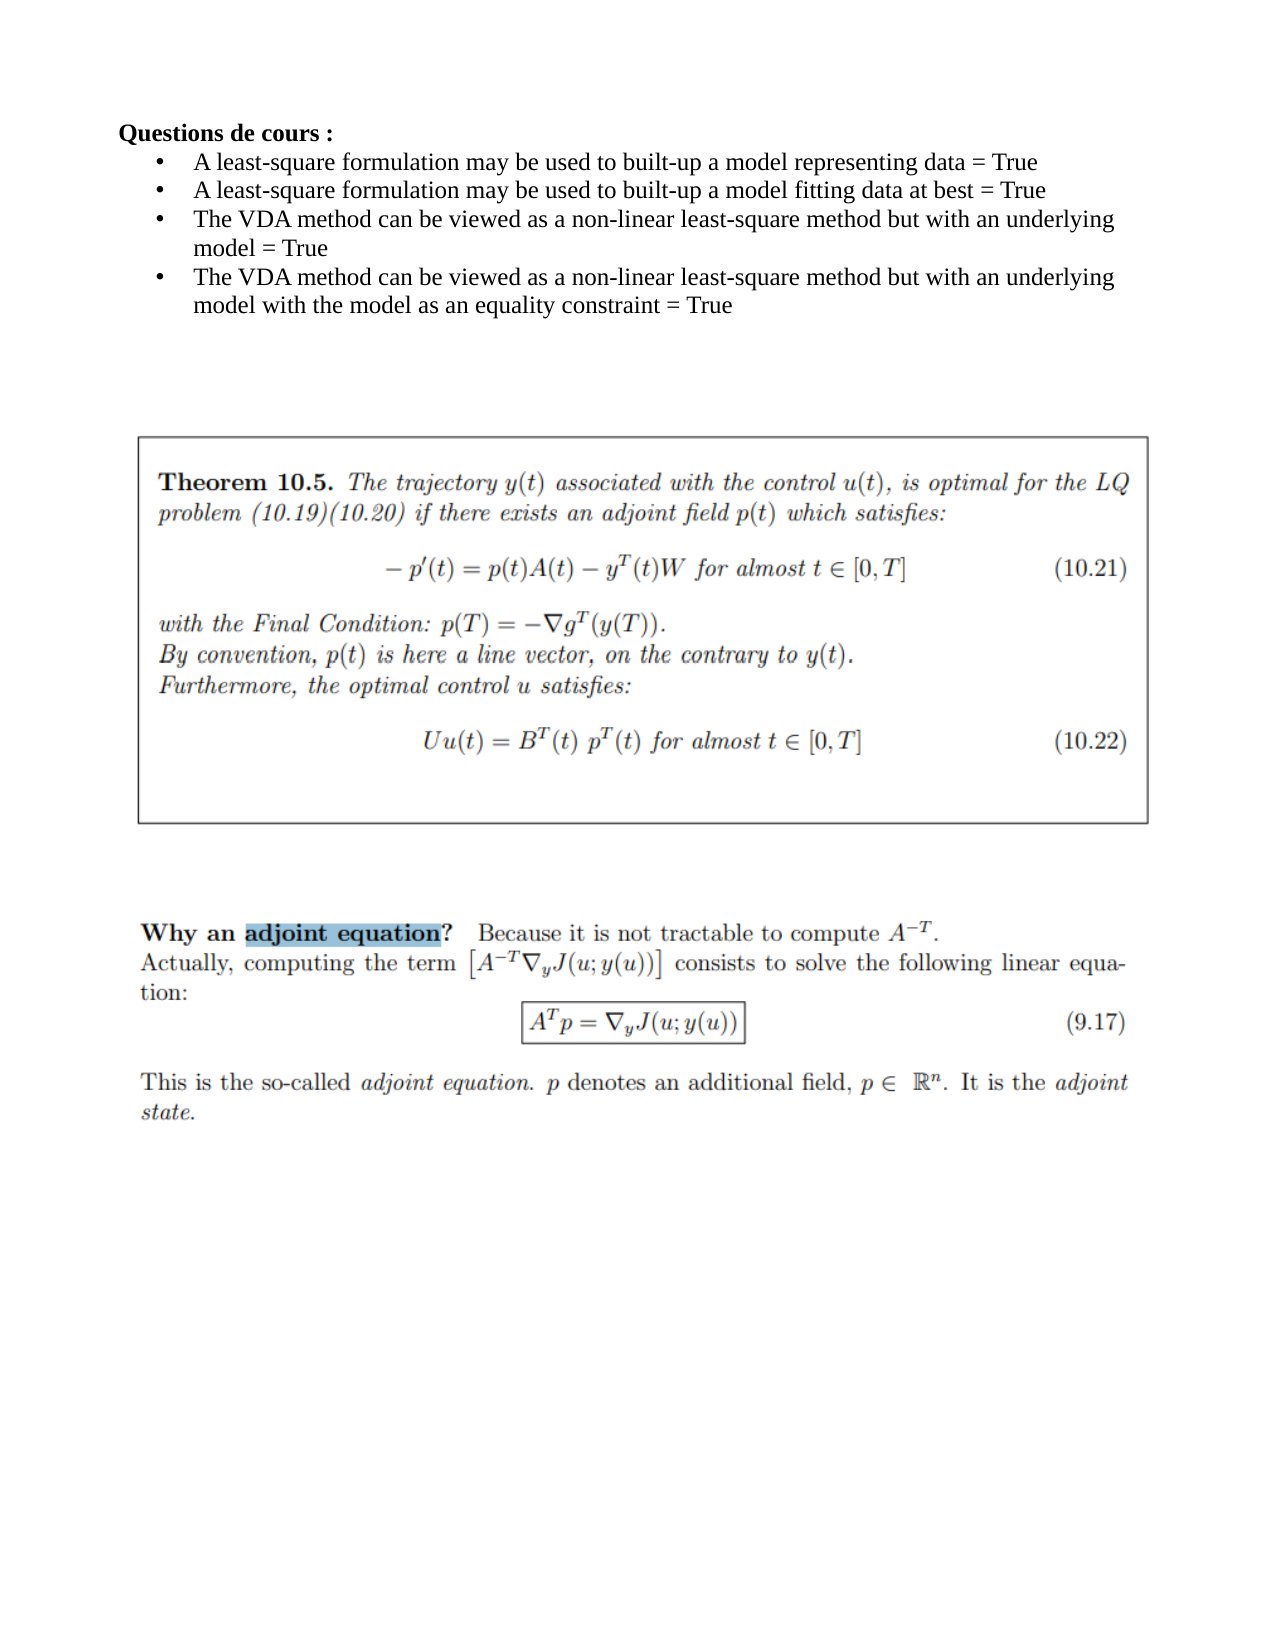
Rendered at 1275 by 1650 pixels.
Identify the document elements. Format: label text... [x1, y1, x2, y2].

list The VDA method can be viewed as a non-linear least-square method but with an underlying model = True [156, 204, 1157, 262]
list The VDA method can be viewed as a non-linear least-square method but with an underlying model with the model as an equality constraint = True [156, 262, 1157, 319]
text Questions de cours : [118, 118, 1157, 147]
list A least-square formulation may be used to built-up a model fitting data at best = True [156, 176, 1157, 204]
picture [118, 899, 1157, 1143]
list A least-square formulation may be used to built-up a model representing data = True [156, 147, 1157, 176]
picture [124, 421, 1164, 837]
